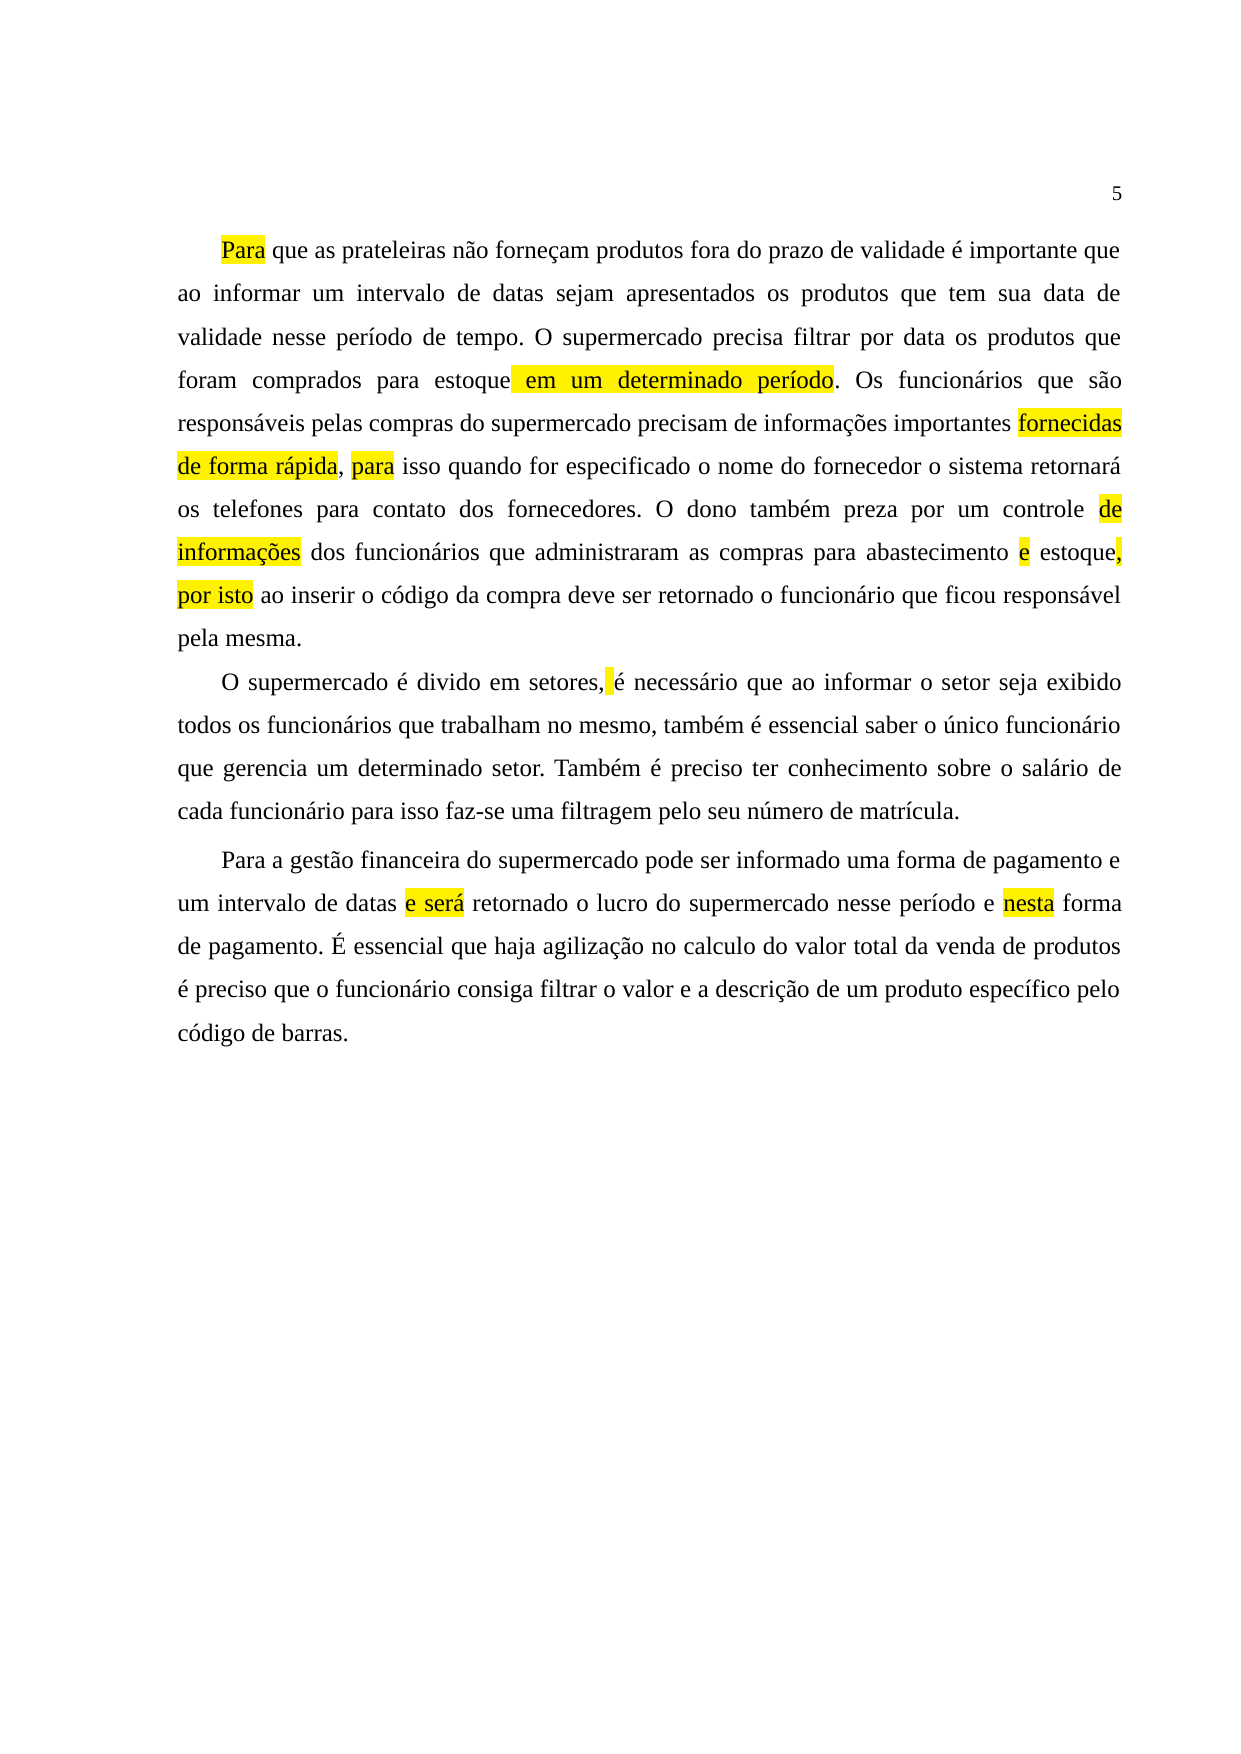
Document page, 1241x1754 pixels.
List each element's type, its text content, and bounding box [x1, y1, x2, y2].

text Para que as prateleiras não forneçam produtos fora do prazo de validade é importante que ao informar um intervalo de datas sejam apresentados os produtos que tem sua data de validade nesse período de tempo. O supermercado precisa filtrar por data os produtos que foram comprados para estoque em um determinado período. Os funcionários que são responsáveis pelas compras do supermercado precisam de informações importantes fornecidas de forma rápida, para isso quando for especificado o nome do fornecedor o sistema retornará os telefones para contato dos fornecedores. O dono também preza por um controle de informações dos funcionários que administraram as compras para abastecimento e estoque, por isto ao inserir o código da compra deve ser retornado o funcionário que ficou responsável pela mesma. [177, 235, 1122, 652]
text Para a gestão financeira do supermercado pode ser informado uma forma de pagamento e um intervalo de datas e será retornado o lucro do supermercado nesse período e nesta forma de pagamento. É essencial que haja agilização no calculo do valor total da venda de produtos é preciso que o funcionário consiga filtrar o valor e a descrição de um produto específico pelo código de barras. [177, 845, 1122, 1046]
text O supermercado é divido em setores, é necessário que ao informar o setor seja exibido todos os funcionários que trabalham no mesmo, também é essencial saber o único funcionário que gerencia um determinado setor. Também é preciso ter conhecimento sobre o salário de cada funcionário para isso faz-se uma filtragem pelo seu número de matrícula. [177, 667, 1122, 825]
